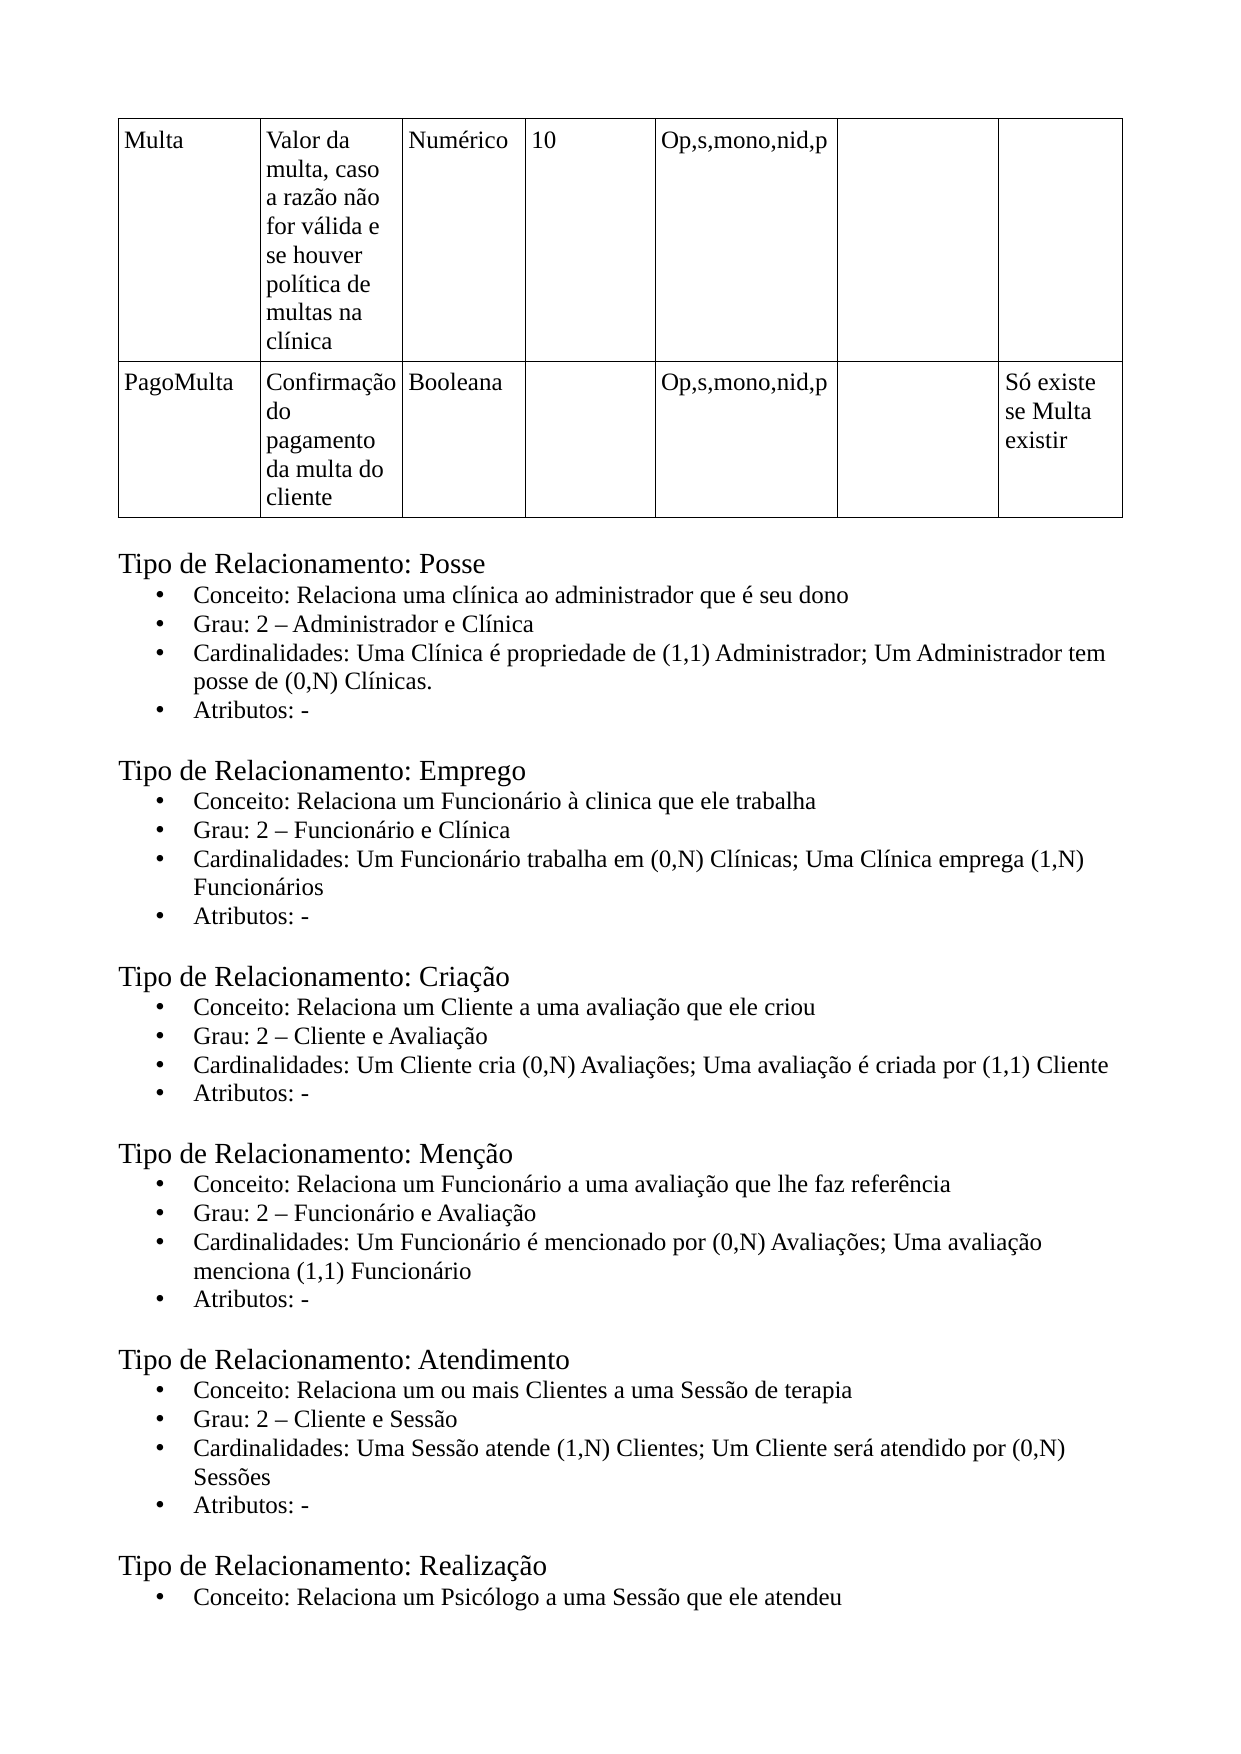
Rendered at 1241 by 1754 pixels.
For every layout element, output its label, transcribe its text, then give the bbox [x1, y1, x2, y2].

text Tipo de Relacionamento: Posse [118, 547, 1122, 580]
table_cell [999, 119, 1122, 361]
list Grau: 2 – Cliente e Sessão [156, 1404, 1122, 1433]
table_cell Multa [119, 119, 260, 361]
list Atributos: - [156, 901, 1122, 930]
text Tipo de Relacionamento: Criação [118, 959, 1122, 992]
text Tipo de Relacionamento: Menção [118, 1136, 1122, 1169]
table_cell Booleana [403, 362, 525, 517]
list Cardinalidades: Um Funcionário trabalha em (0,N) Clínicas; Uma Clínica emprega (1,N) Funcionários [156, 844, 1122, 901]
list Conceito: Relaciona um Funcionário a uma avaliação que lhe faz referência [156, 1169, 1122, 1198]
list Cardinalidades: Uma Sessão atende (1,N) Clientes; Um Cliente será atendido por (0,N) Sessões [156, 1433, 1122, 1491]
list Conceito: Relaciona um Psicólogo a uma Sessão que ele atendeu [156, 1582, 1122, 1610]
table_cell PagoMulta [119, 362, 260, 517]
table_cell [838, 362, 998, 517]
list Atributos: - [156, 1284, 1122, 1313]
text Tipo de Relacionamento: Atendimento [118, 1342, 1122, 1376]
text Tipo de Relacionamento: Realização [118, 1548, 1122, 1582]
list Grau: 2 – Funcionário e Clínica [156, 815, 1122, 844]
text Tipo de Relacionamento: Emprego [118, 753, 1122, 786]
table_cell [526, 362, 655, 517]
table_cell Valor da multa, caso a razão não for válida e se houver política de multas na clínica [261, 119, 402, 361]
list Conceito: Relaciona um ou mais Clientes a uma Sessão de terapia [156, 1376, 1122, 1404]
list Atributos: - [156, 695, 1122, 724]
list Grau: 2 – Cliente e Avaliação [156, 1021, 1122, 1050]
table_cell Só existe se Multa existir [999, 362, 1122, 517]
table_cell Op,s,mono,nid,p [656, 119, 837, 361]
table_cell Confirmação do pagamento da multa do cliente [261, 362, 402, 517]
table_cell [838, 119, 998, 361]
list Cardinalidades: Uma Clínica é propriedade de (1,1) Administrador; Um Administrador tem posse de (0,N) Clínicas. [156, 638, 1122, 695]
list Atributos: - [156, 1078, 1122, 1107]
table_cell Numérico [403, 119, 525, 361]
table_cell Op,s,mono,nid,p [656, 362, 837, 517]
list Grau: 2 – Administrador e Clínica [156, 609, 1122, 638]
list Conceito: Relaciona um Cliente a uma avaliação que ele criou [156, 992, 1122, 1021]
list Conceito: Relaciona um Funcionário à clinica que ele trabalha [156, 786, 1122, 815]
table_cell 10 [526, 119, 655, 361]
list Conceito: Relaciona uma clínica ao administrador que é seu dono [156, 580, 1122, 609]
list Cardinalidades: Um Cliente cria (0,N) Avaliações; Uma avaliação é criada por (1,1) Cliente [156, 1050, 1122, 1078]
list Grau: 2 – Funcionário e Avaliação [156, 1198, 1122, 1227]
list Atributos: - [156, 1491, 1122, 1519]
list Cardinalidades: Um Funcionário é mencionado por (0,N) Avaliações; Uma avaliação menciona (1,1) Funcionário [156, 1227, 1122, 1284]
